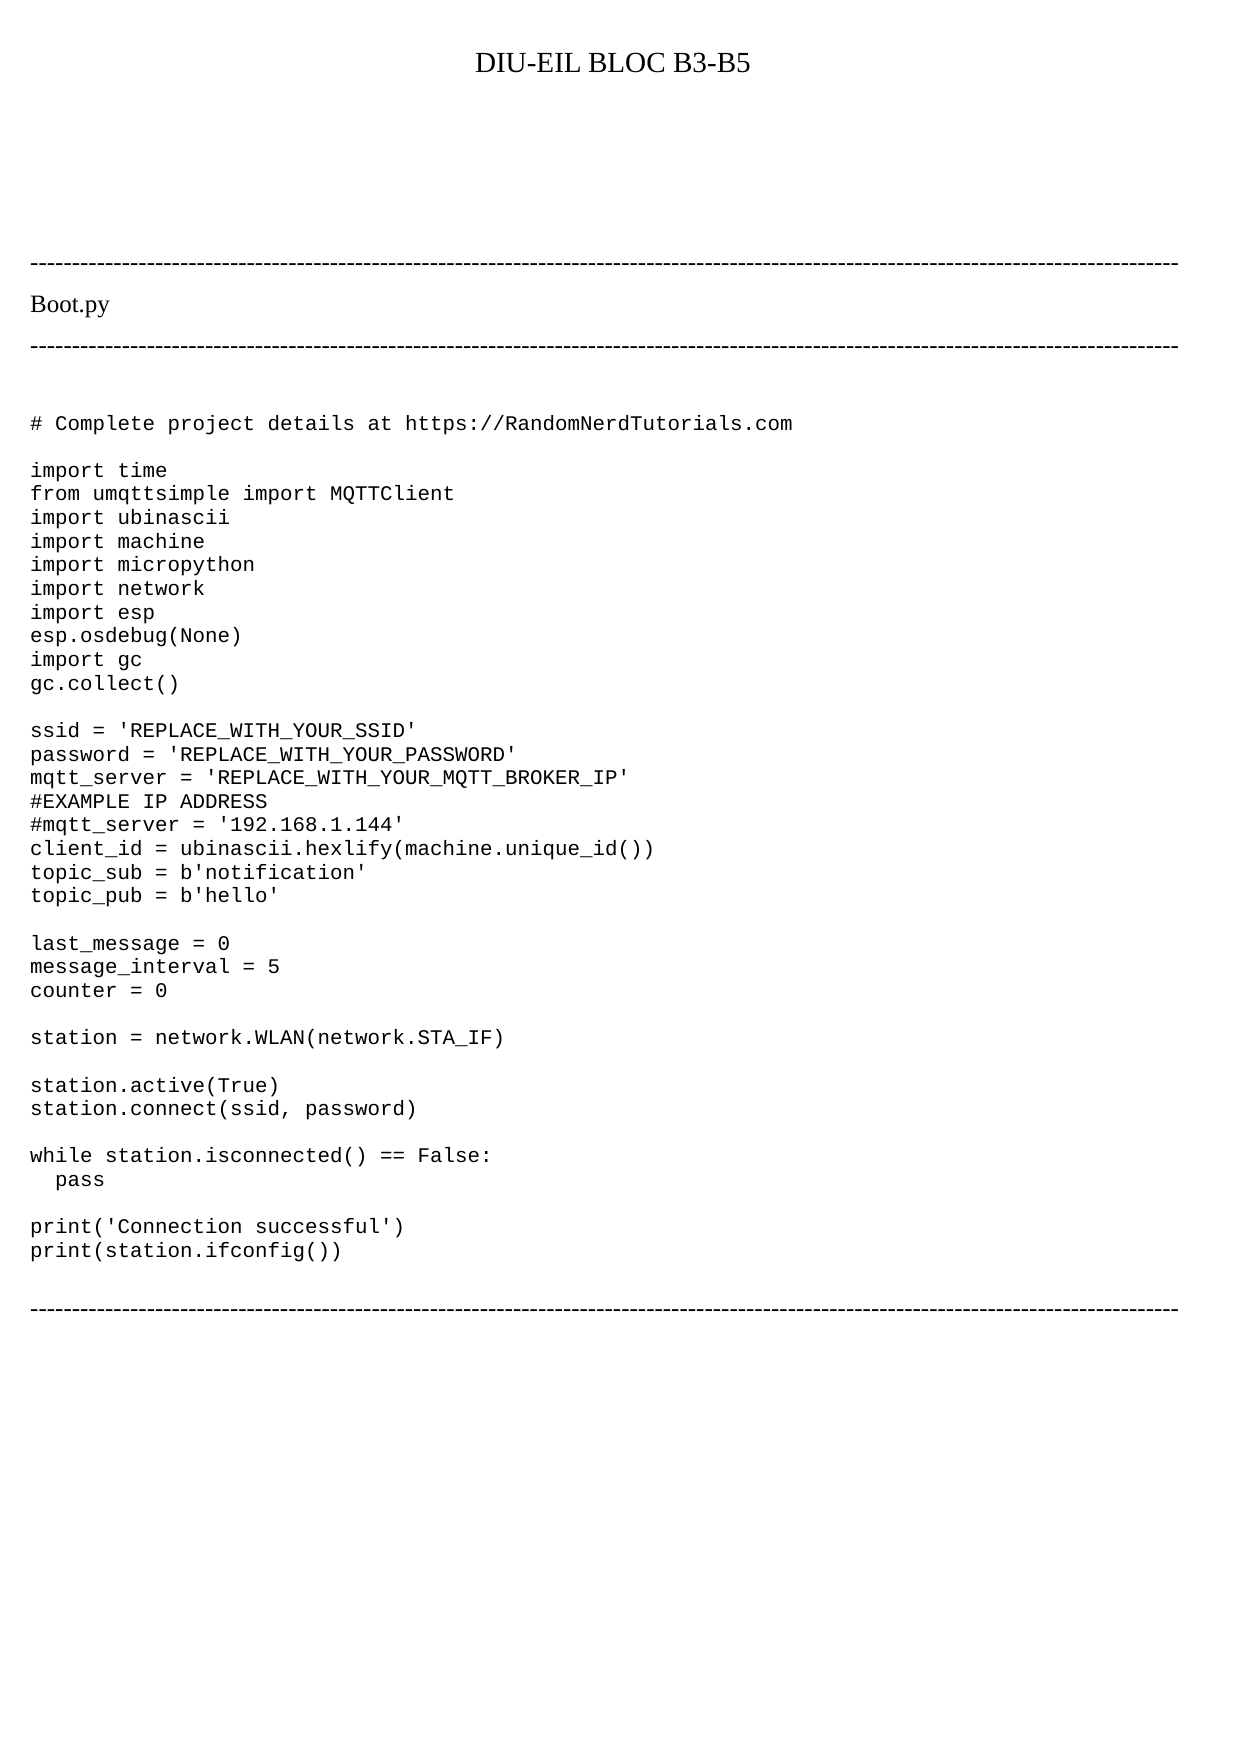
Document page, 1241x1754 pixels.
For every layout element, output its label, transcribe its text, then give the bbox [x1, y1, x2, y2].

text print('Connection successful') [30, 1216, 1196, 1240]
text # Complete project details at https://RandomNerdTutorials.com [30, 412, 1196, 436]
text client_id = ubinascii.hexlify(machine.unique_id()) [30, 838, 1196, 862]
text #mqtt_server = '192.168.1.144' [30, 814, 1196, 838]
text mqtt_server = 'REPLACE_WITH_YOUR_MQTT_BROKER_IP' [30, 767, 1196, 791]
text import gc [30, 649, 1196, 673]
text gc.collect() [30, 673, 1196, 696]
text ------------------------------------------------------------------------------------------------------------------------------------------ [30, 247, 1196, 276]
text import network [30, 578, 1196, 602]
text print(station.ifconfig()) [30, 1240, 1196, 1264]
text station = network.WLAN(network.STA_IF) [30, 1027, 1196, 1051]
text last_message = 0 [30, 933, 1196, 956]
text #EXAMPLE IP ADDRESS [30, 791, 1196, 814]
text password = 'REPLACE_WITH_YOUR_PASSWORD' [30, 743, 1196, 767]
text import machine [30, 531, 1196, 554]
text pass [30, 1169, 1196, 1193]
text import ubinascii [30, 507, 1196, 531]
text while station.isconnected() == False: [30, 1146, 1196, 1169]
text counter = 0 [30, 980, 1196, 1004]
text topic_sub = b'notification' [30, 862, 1196, 885]
text message_interval = 5 [30, 956, 1196, 980]
text ------------------------------------------------------------------------------------------------------------------------------------------ [30, 330, 1196, 359]
text ------------------------------------------------------------------------------------------------------------------------------------------ [30, 1293, 1196, 1322]
text station.connect(ssid, password) [30, 1098, 1196, 1122]
text import time [30, 460, 1196, 483]
text topic_pub = b'hello' [30, 885, 1196, 909]
text import micropython [30, 554, 1196, 578]
text from umqttsimple import MQTTClient [30, 483, 1196, 507]
text ssid = 'REPLACE_WITH_YOUR_SSID' [30, 720, 1196, 743]
text station.active(True) [30, 1074, 1196, 1098]
text esp.osdebug(None) [30, 625, 1196, 649]
text import esp [30, 602, 1196, 625]
text Boot.py [30, 289, 1196, 317]
